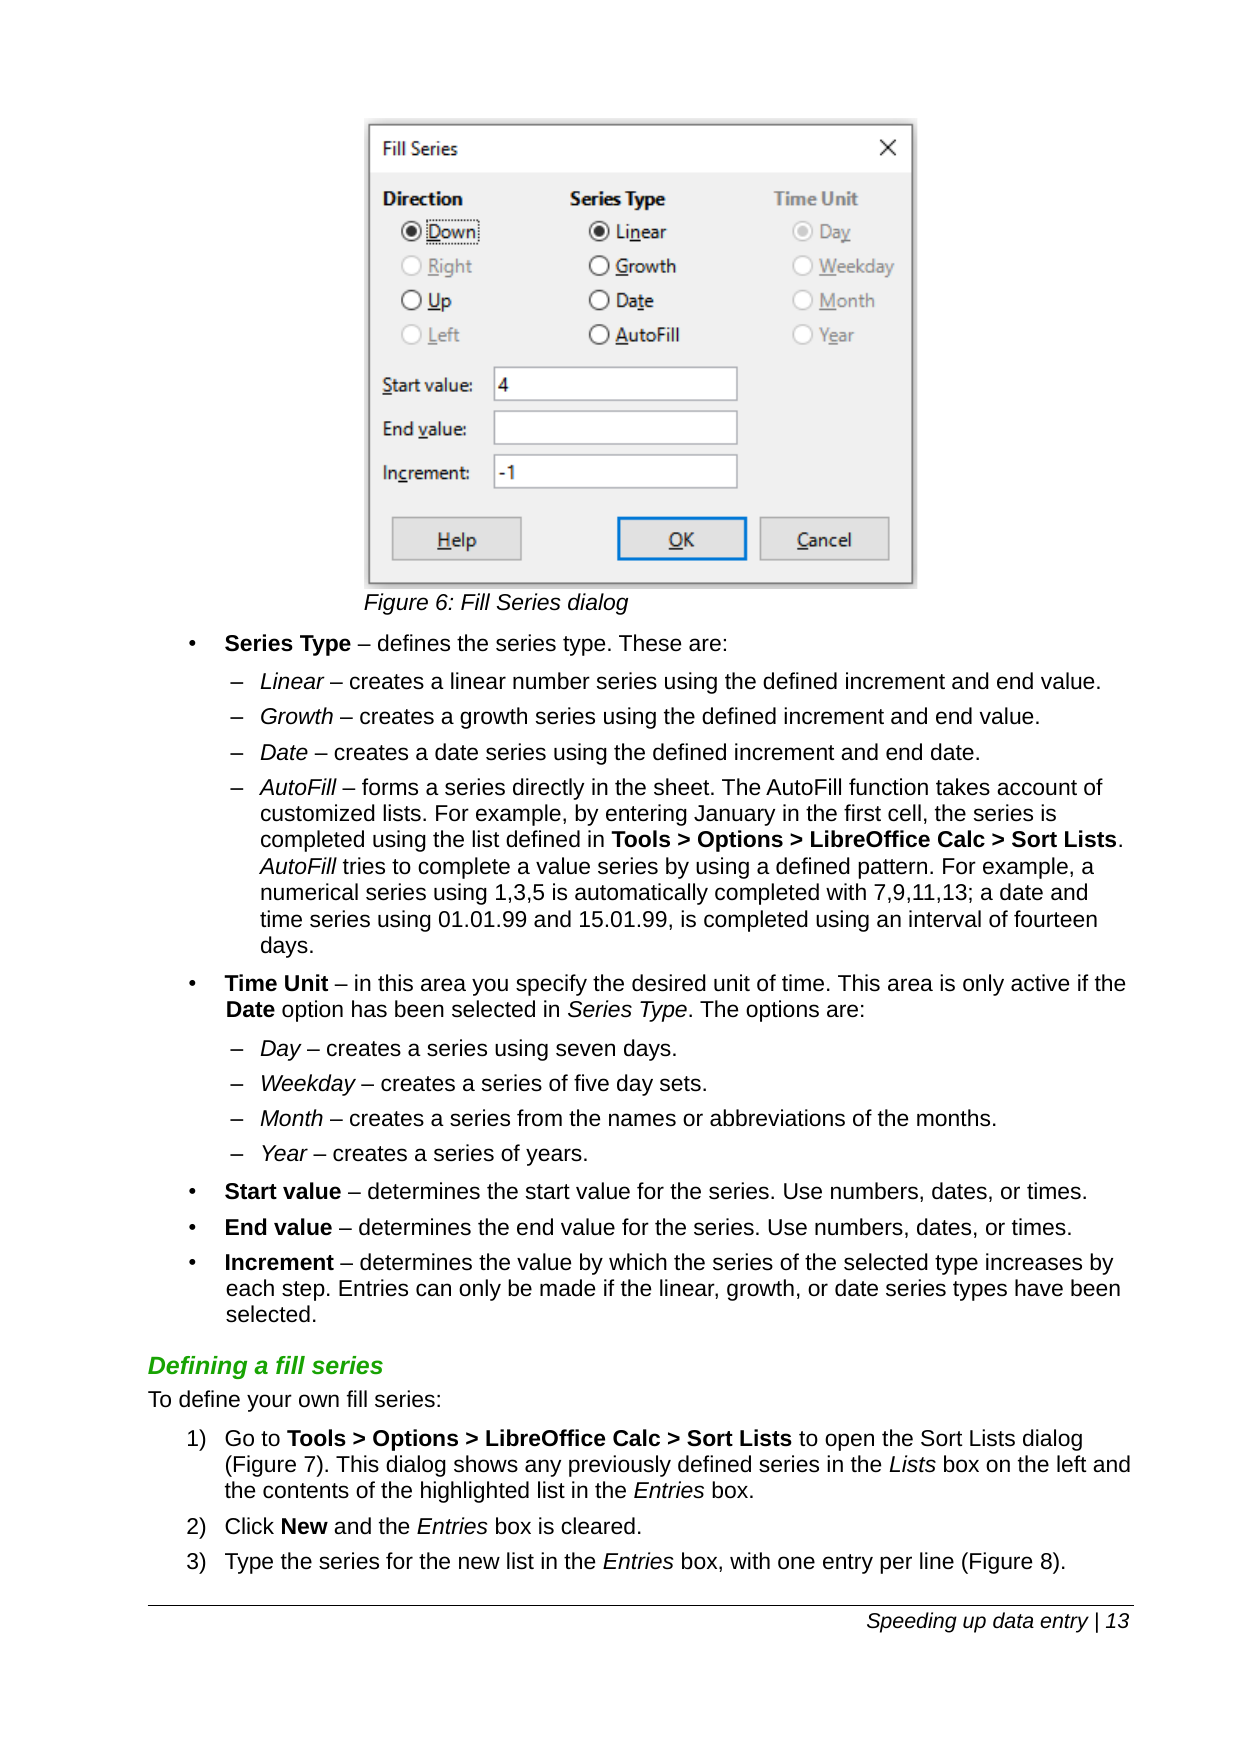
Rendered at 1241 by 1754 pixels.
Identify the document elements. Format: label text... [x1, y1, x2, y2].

list Growth – creates a growth series using the defined increment and end value. [230, 703, 1134, 730]
list To define your own fill series: [148, 1386, 1134, 1412]
list AutoFill – forms a series directly in the sheet. The AutoFill function takes account of customized lists. For example, by entering January in the first cell, the series is completed using the list defined in Tools > Options > LibreOffice Calc > Sort Lists. AutoFill tries to complete a value series by using a defined pattern. For example, a numerical series using 1,3,5 is automatically completed with 7,9,11,13; a date and time series using 01.01.99 and 15.01.99, is completed using an interval of fourteen days. [230, 774, 1134, 958]
list End value – determines the end value for the series. Use numbers, dates, or times. [185, 1211, 1134, 1240]
list Type the series for the new list in the Entries box, with one entry per line (Figure 8). [207, 1548, 1134, 1574]
list Time Unit – in this area you specify the desired unit of time. This area is only active if the Date option has been selected in Series Type. The options are: [185, 967, 1134, 1026]
list Date – creates a date series using the defined increment and end date. [230, 738, 1134, 765]
list Linear – creates a linear number series using the defined increment and end value. [230, 668, 1134, 694]
list Click New and the Entries box is cleared. [207, 1513, 1134, 1539]
text Figure 6: Fill Series dialog [364, 589, 918, 615]
subtitle Defining a fill series [148, 1351, 1134, 1380]
picture [364, 118, 918, 589]
list Weekday – creates a series of five day sets. [230, 1070, 1134, 1096]
list Month – creates a series from the names or abbreviations of the months. [230, 1105, 1134, 1131]
list Go to Tools > Options > LibreOffice Calc > Sort Lists to open the Sort Lists dialog (Figure 7). This dialog shows any previously defined series in the Lists box on the left and the contents of the highlighted list in the Entries box. [207, 1425, 1134, 1504]
list Year – creates a series of years. [230, 1140, 1134, 1166]
list Increment – determines the value by which the series of the selected type increases by each step. Entries can only be made if the linear, growth, or date series types have been selected. [185, 1246, 1134, 1331]
list Series Type – defines the series type. These are: [185, 627, 1134, 659]
list Start value – determines the start value for the series. Use numbers, dates, or times. [185, 1175, 1134, 1204]
list Day – creates a series using seven days. [230, 1034, 1134, 1061]
